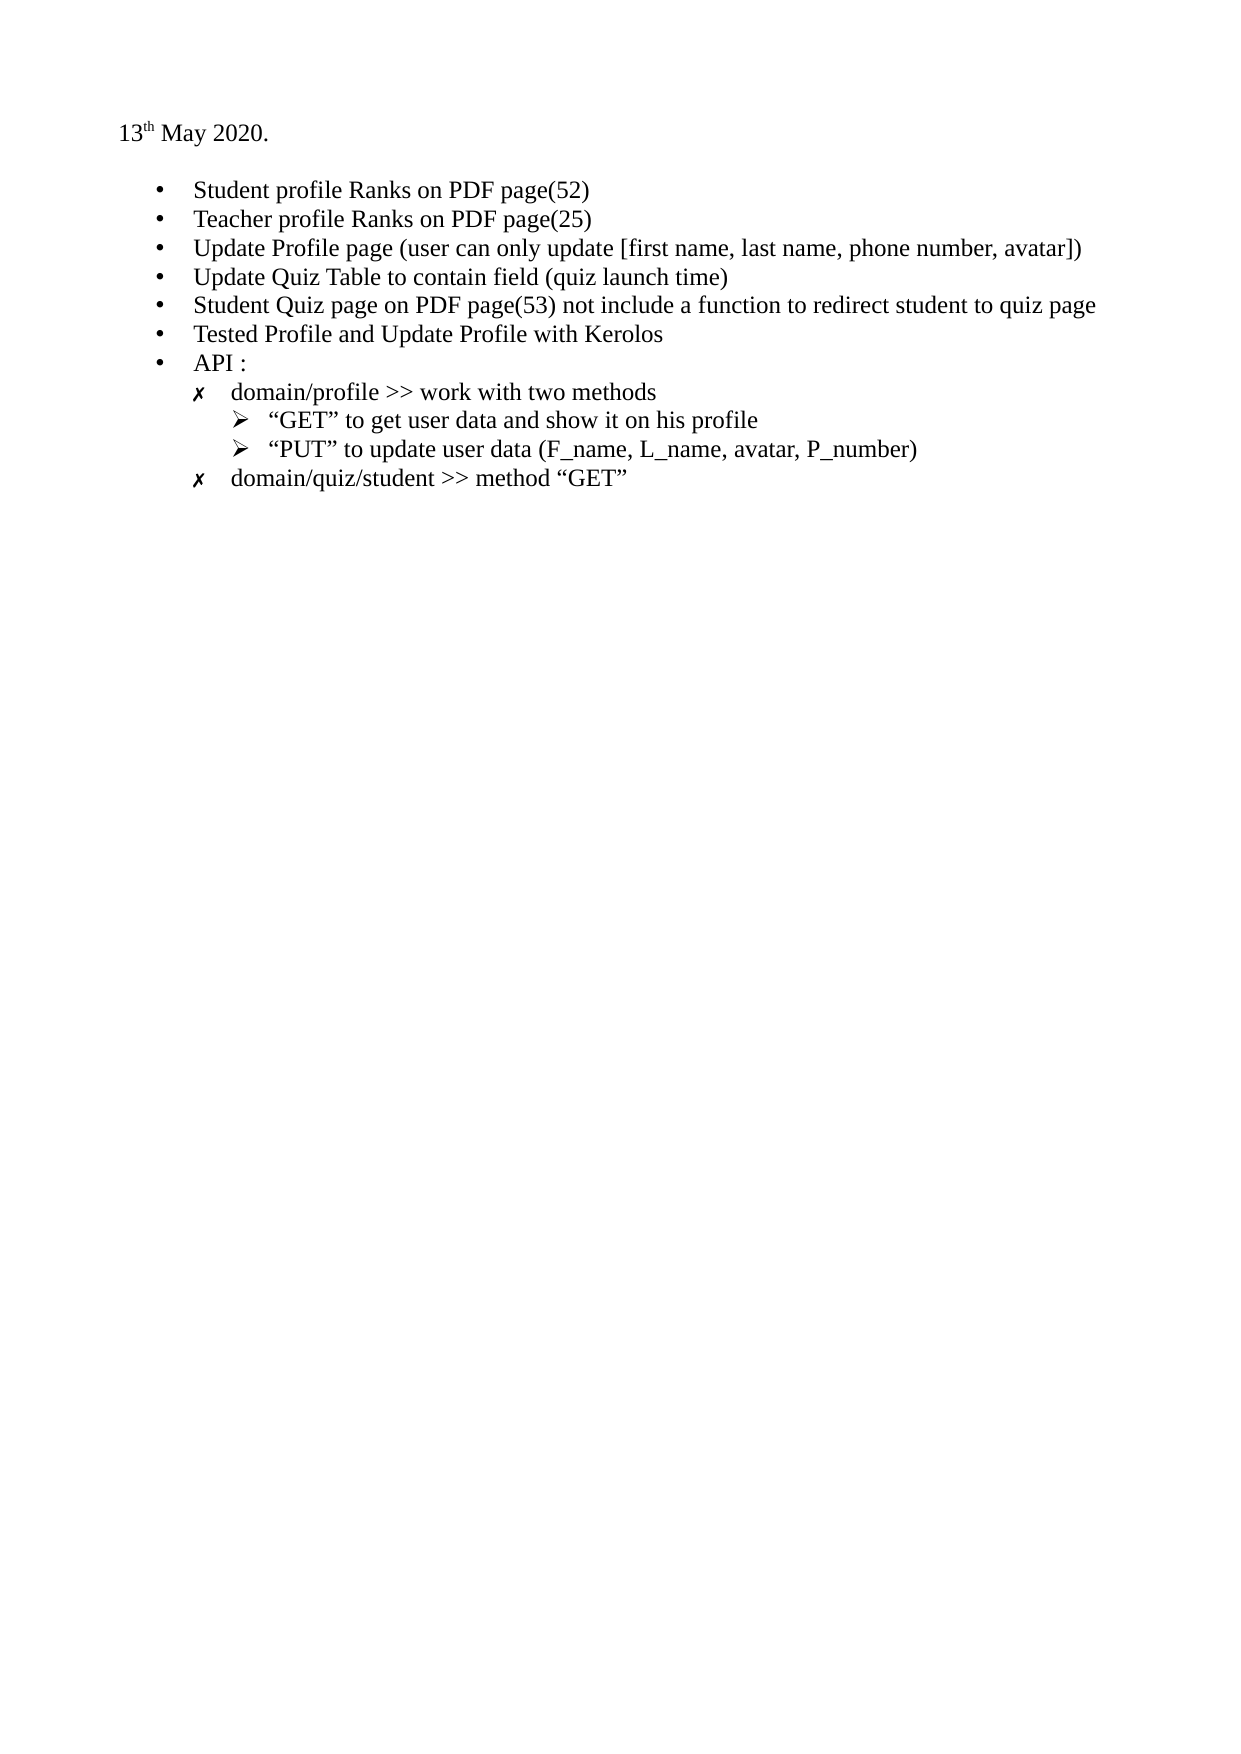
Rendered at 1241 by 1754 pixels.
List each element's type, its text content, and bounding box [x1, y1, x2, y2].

list Update Quiz Table to contain field (quiz launch time) [156, 262, 1122, 291]
list “PUT” to update user data (F_name, L_name, avatar, P_number) [231, 434, 1122, 463]
list domain/quiz/student >> method “GET” [193, 463, 1122, 492]
text 13th May 2020. [118, 118, 1122, 147]
list Student profile Ranks on PDF page(52) [156, 176, 1122, 204]
list “GET” to get user data and show it on his profile [231, 406, 1122, 434]
list domain/profile >> work with two methods [193, 377, 1122, 406]
list API : [156, 348, 1122, 377]
list Update Profile page (user can only update [first name, last name, phone number, avatar]) [156, 233, 1122, 262]
list Teacher profile Ranks on PDF page(25) [156, 204, 1122, 233]
list Tested Profile and Update Profile with Kerolos [156, 319, 1122, 348]
list Student Quiz page on PDF page(53) not include a function to redirect student to quiz page [156, 291, 1122, 319]
